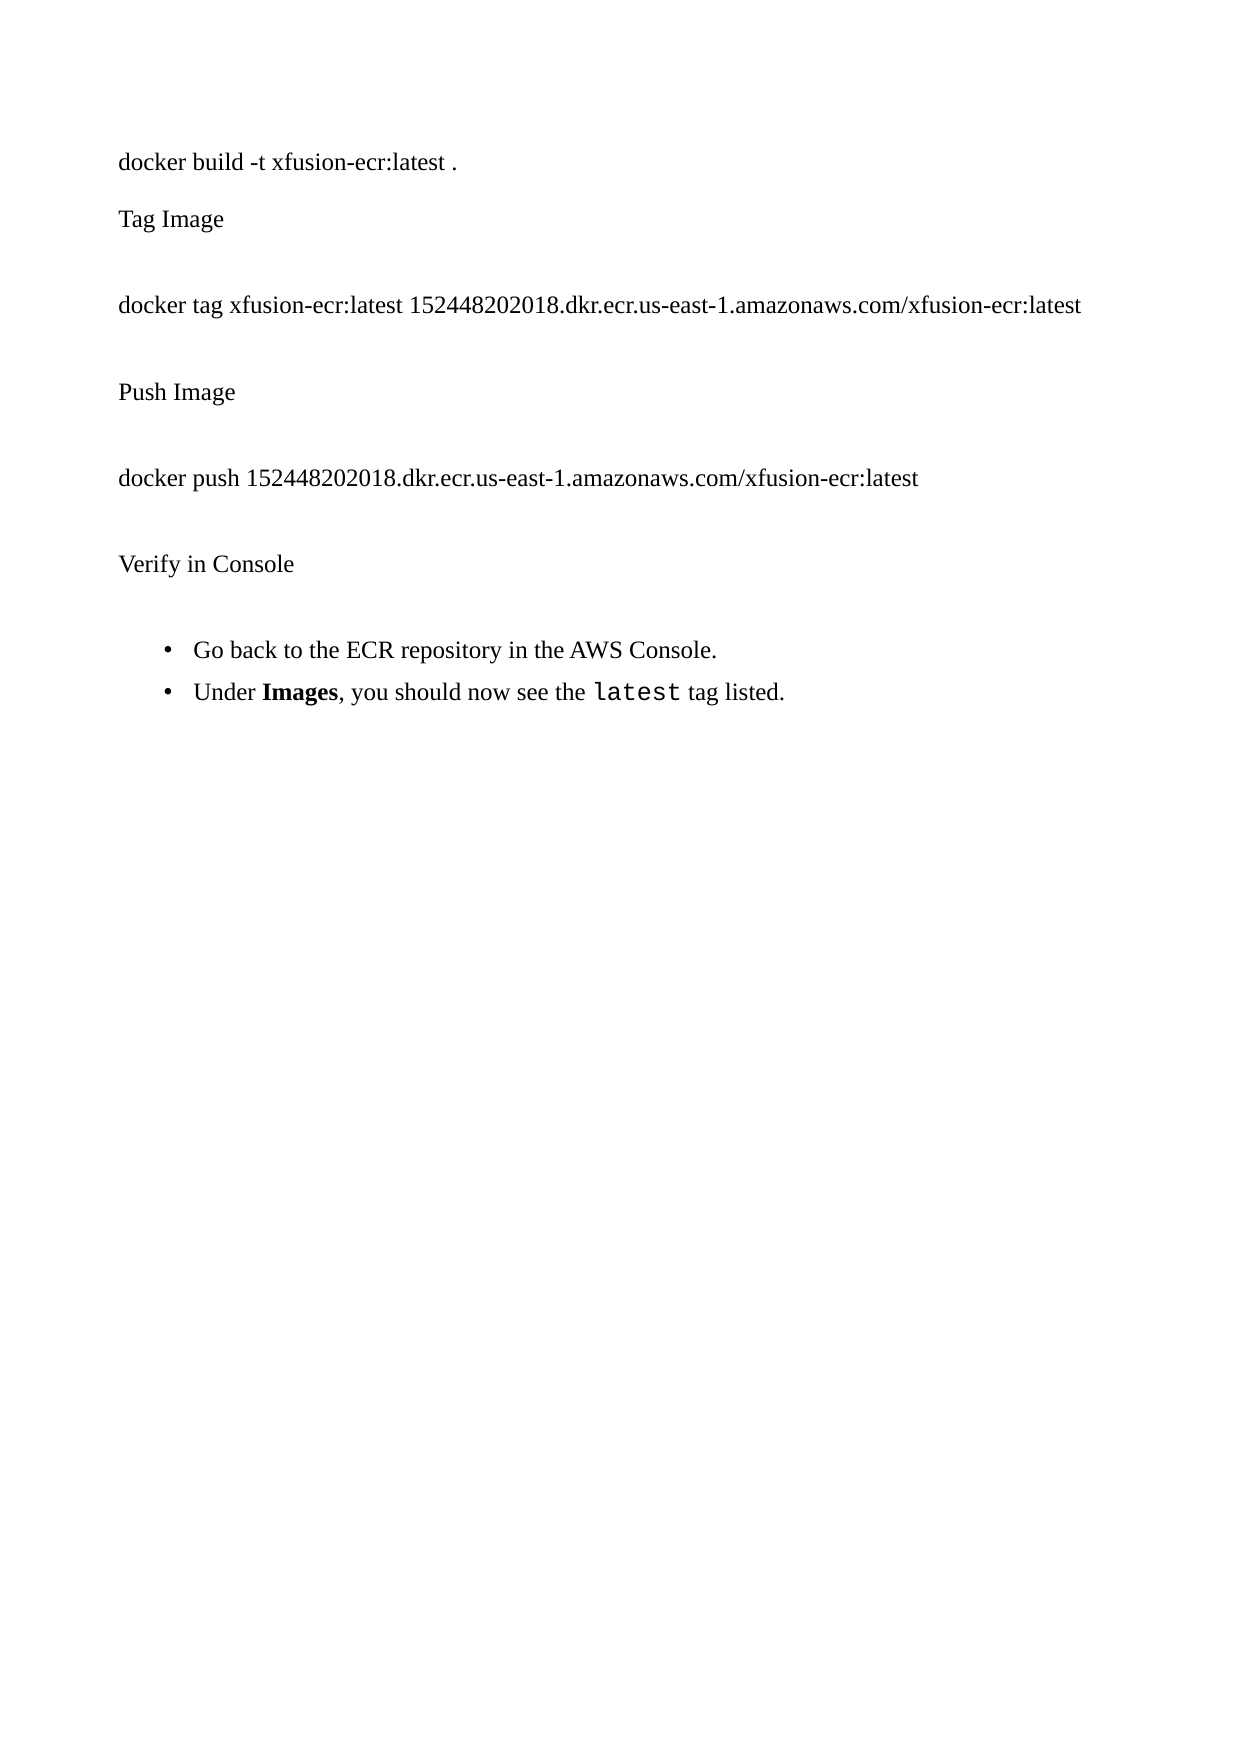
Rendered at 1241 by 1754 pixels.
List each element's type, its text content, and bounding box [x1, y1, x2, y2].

text Tag Image [118, 204, 1122, 233]
text Verify in Console [118, 549, 1122, 578]
list Go back to the ECR repository in the AWS Console. [164, 636, 1122, 664]
text docker push 152448202018.dkr.ecr.us-east-1.amazonaws.com/xfusion-ecr:latest [118, 463, 1122, 492]
list Under Images, you should now see the latest tag listed. [164, 677, 1122, 708]
text Push Image [118, 377, 1122, 406]
text docker build -t xfusion-ecr:latest . [118, 147, 1122, 176]
text docker tag xfusion-ecr:latest 152448202018.dkr.ecr.us-east-1.amazonaws.com/xfusion-ecr:latest [118, 291, 1122, 319]
